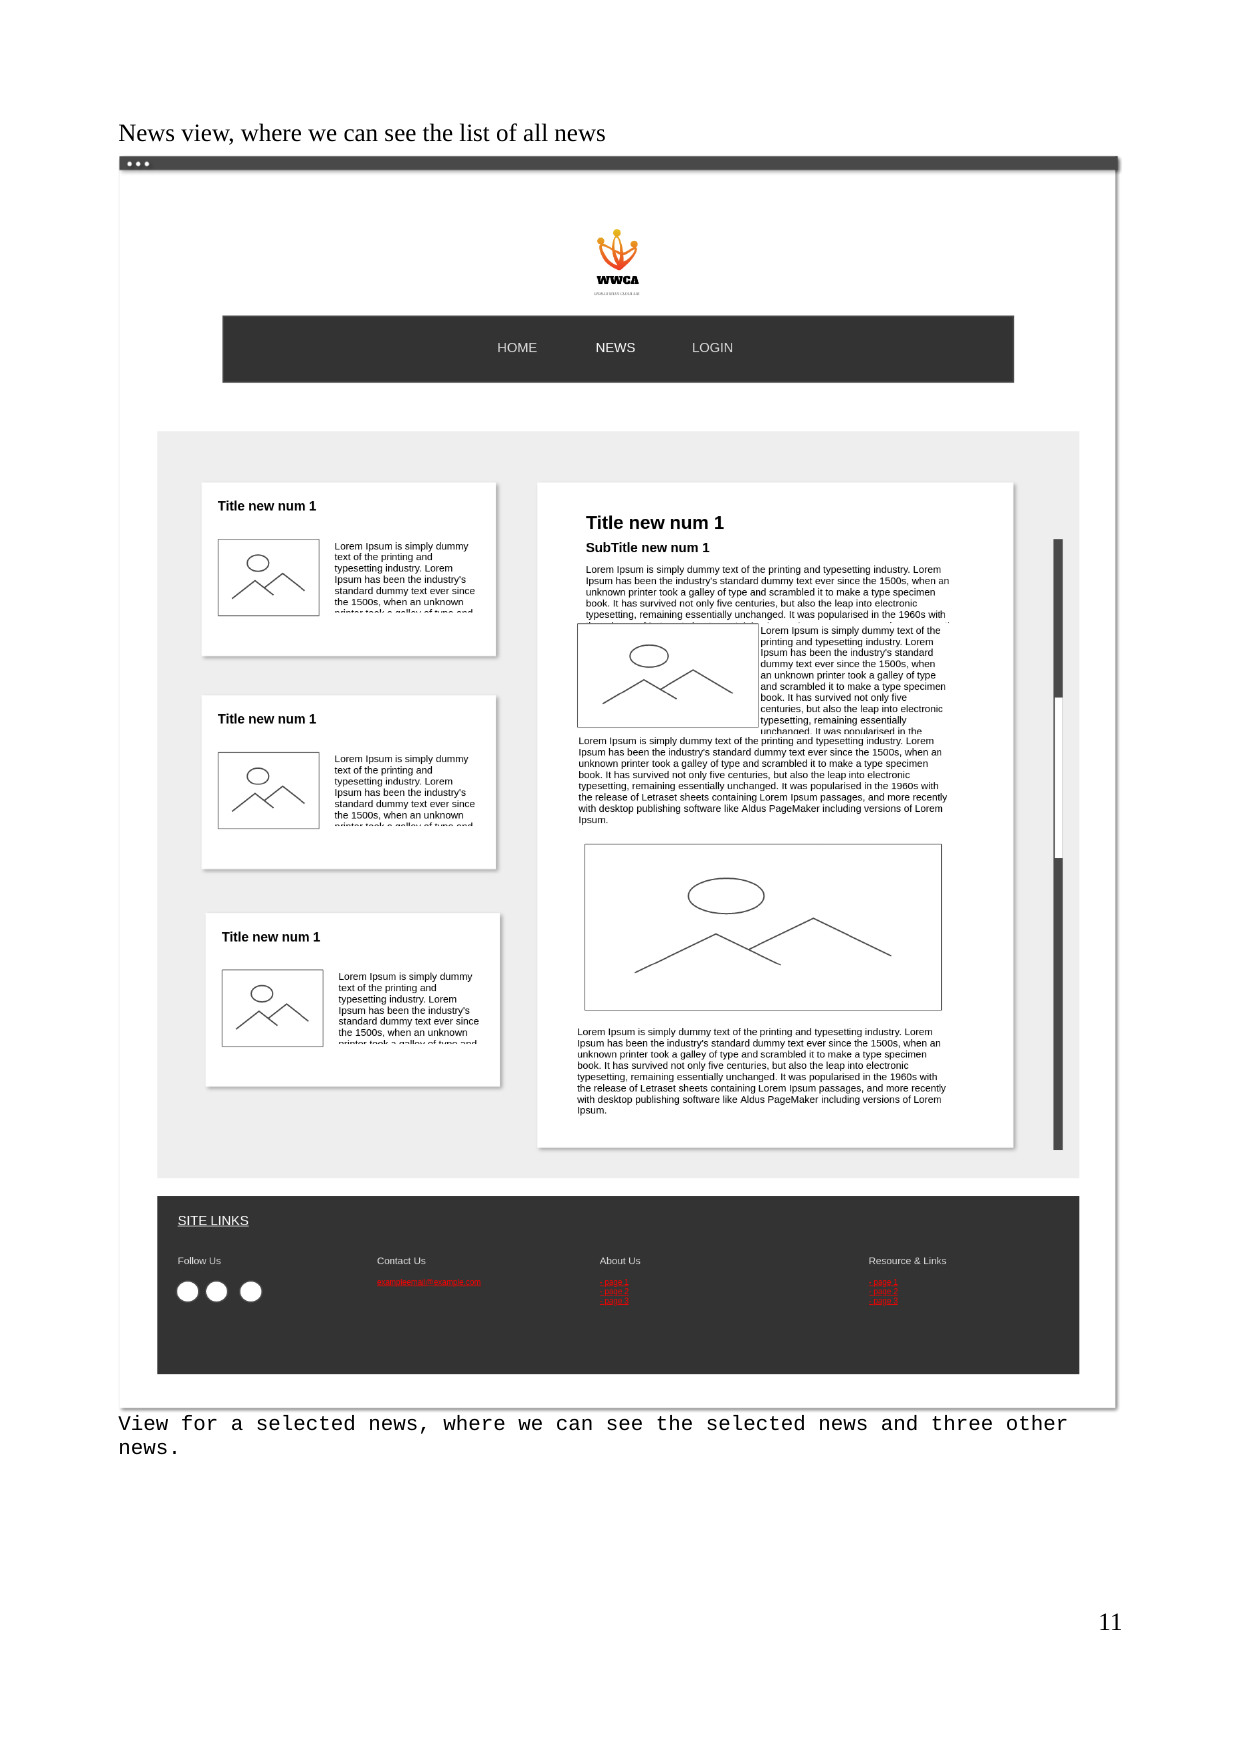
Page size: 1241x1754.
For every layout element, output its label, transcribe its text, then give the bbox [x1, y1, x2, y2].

text [118, 147, 1122, 154]
text View for a selected news, where we can see the selected news and three other news. [118, 1414, 1122, 1460]
picture [118, 154, 1123, 1414]
text News view, where we can see the list of all news [118, 118, 1122, 147]
